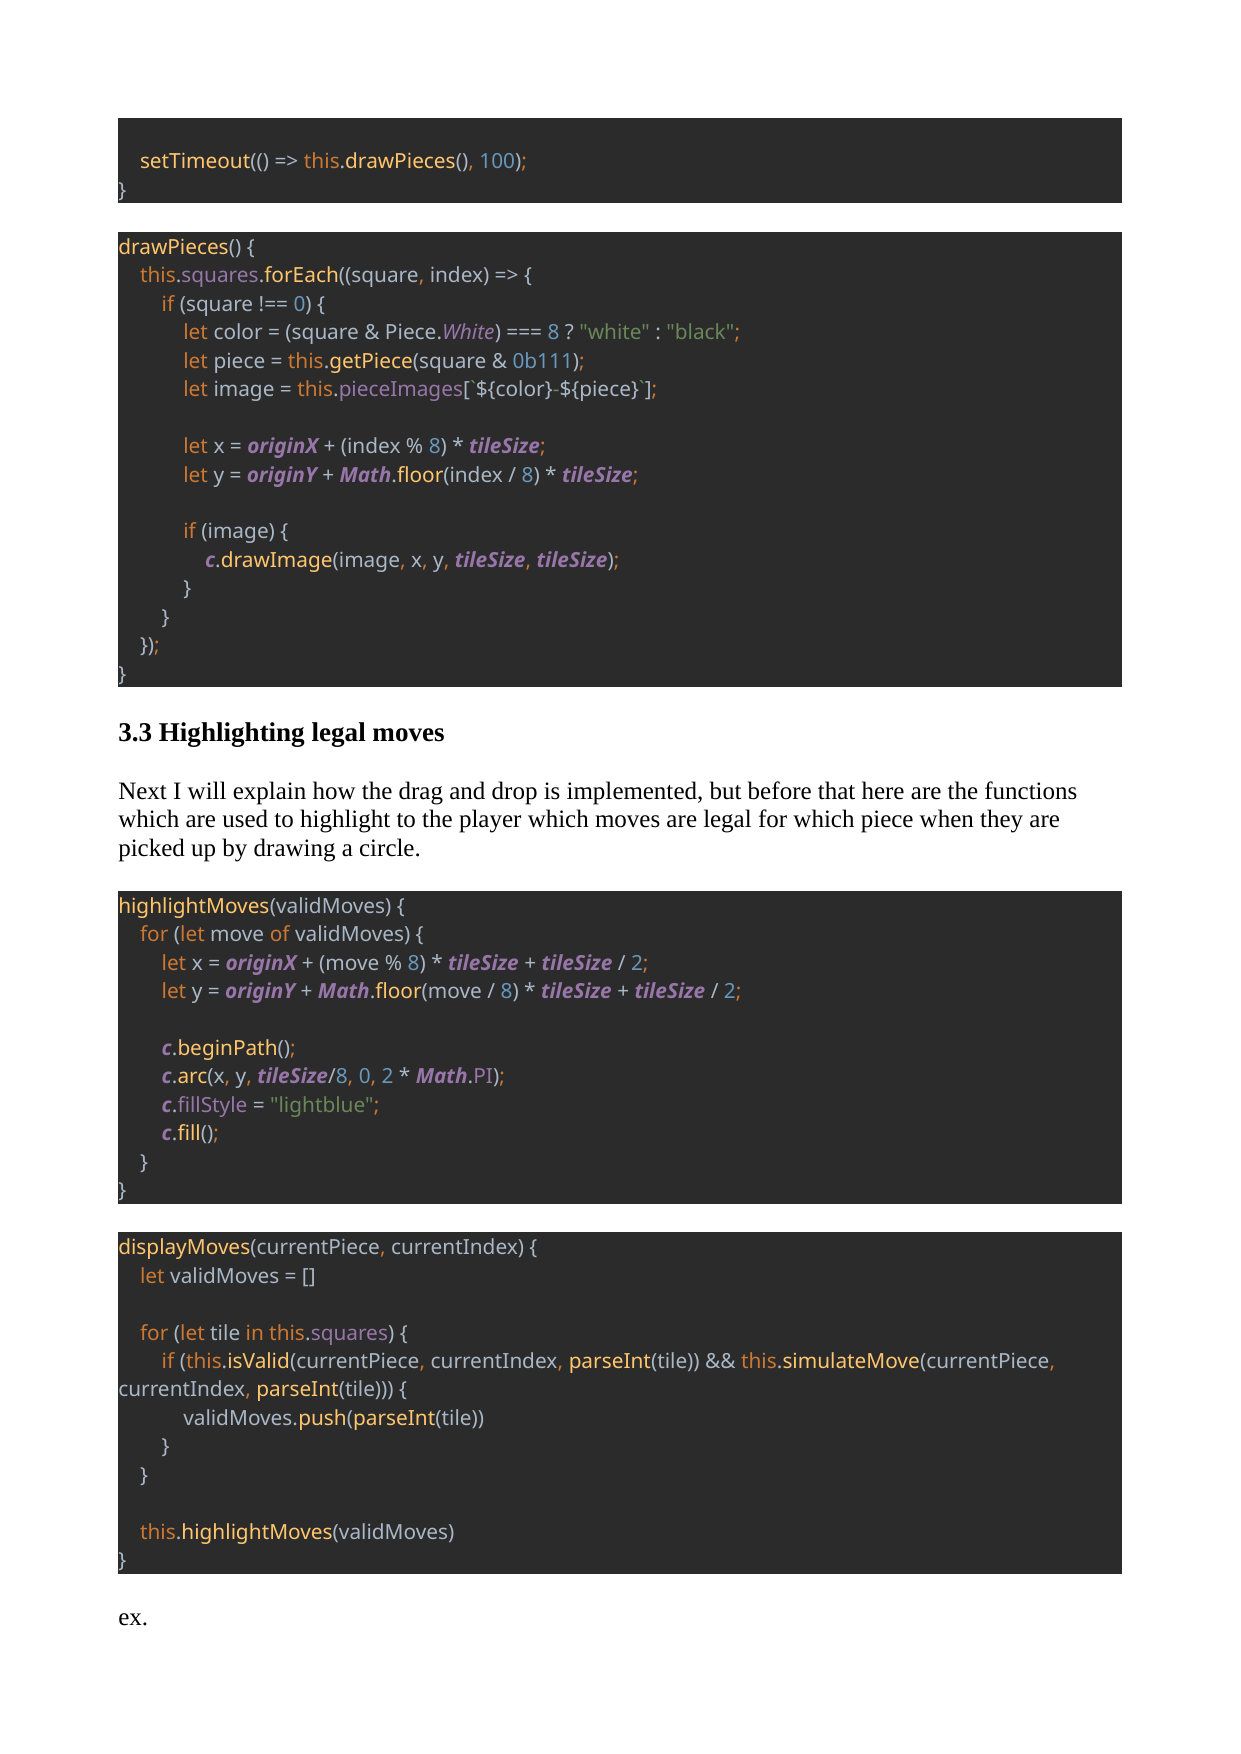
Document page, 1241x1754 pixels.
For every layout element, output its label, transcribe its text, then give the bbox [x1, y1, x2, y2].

text 3.3 Highlighting legal moves [118, 716, 1122, 747]
text displayMoves(currentPiece, currentIndex) { let validMoves = [] for (let tile in this.squares) { if (this.isValid(currentPiece, currentIndex, parseInt(tile)) && this.simulateMove(currentPiece, currentIndex, parseInt(tile))) { validMoves.push(parseInt(tile)) } } this.highlightMoves(validMoves) } [118, 1232, 1122, 1574]
text Next I will explain how the drag and drop is implemented, but before that here are the functions which are used to highlight to the player which moves are legal for which piece when they are picked up by drawing a circle. [118, 776, 1122, 862]
text setTimeout(() => this.drawPieces(), 100); } [118, 118, 1122, 203]
text highlightMoves(validMoves) { for (let move of validMoves) { let x = originX + (move % 8) * tileSize + tileSize / 2; let y = originY + Math.floor(move / 8) * tileSize + tileSize / 2; c.beginPath(); c.arc(x, y, tileSize/8, 0, 2 * Math.PI); c.fillStyle = "lightblue"; c.fill(); } } [118, 891, 1122, 1204]
text ex. [118, 1602, 1122, 1631]
text drawPieces() { this.squares.forEach((square, index) => { if (square !== 0) { let color = (square & Piece.White) === 8 ? "white" : "black"; let piece = this.getPiece(square & 0b111); let image = this.pieceImages[`${color}-${piece}`]; let x = originX + (index % 8) * tileSize; let y = originY + Math.floor(index / 8) * tileSize; if (image) { c.drawImage(image, x, y, tileSize, tileSize); } } }); } [118, 232, 1122, 687]
